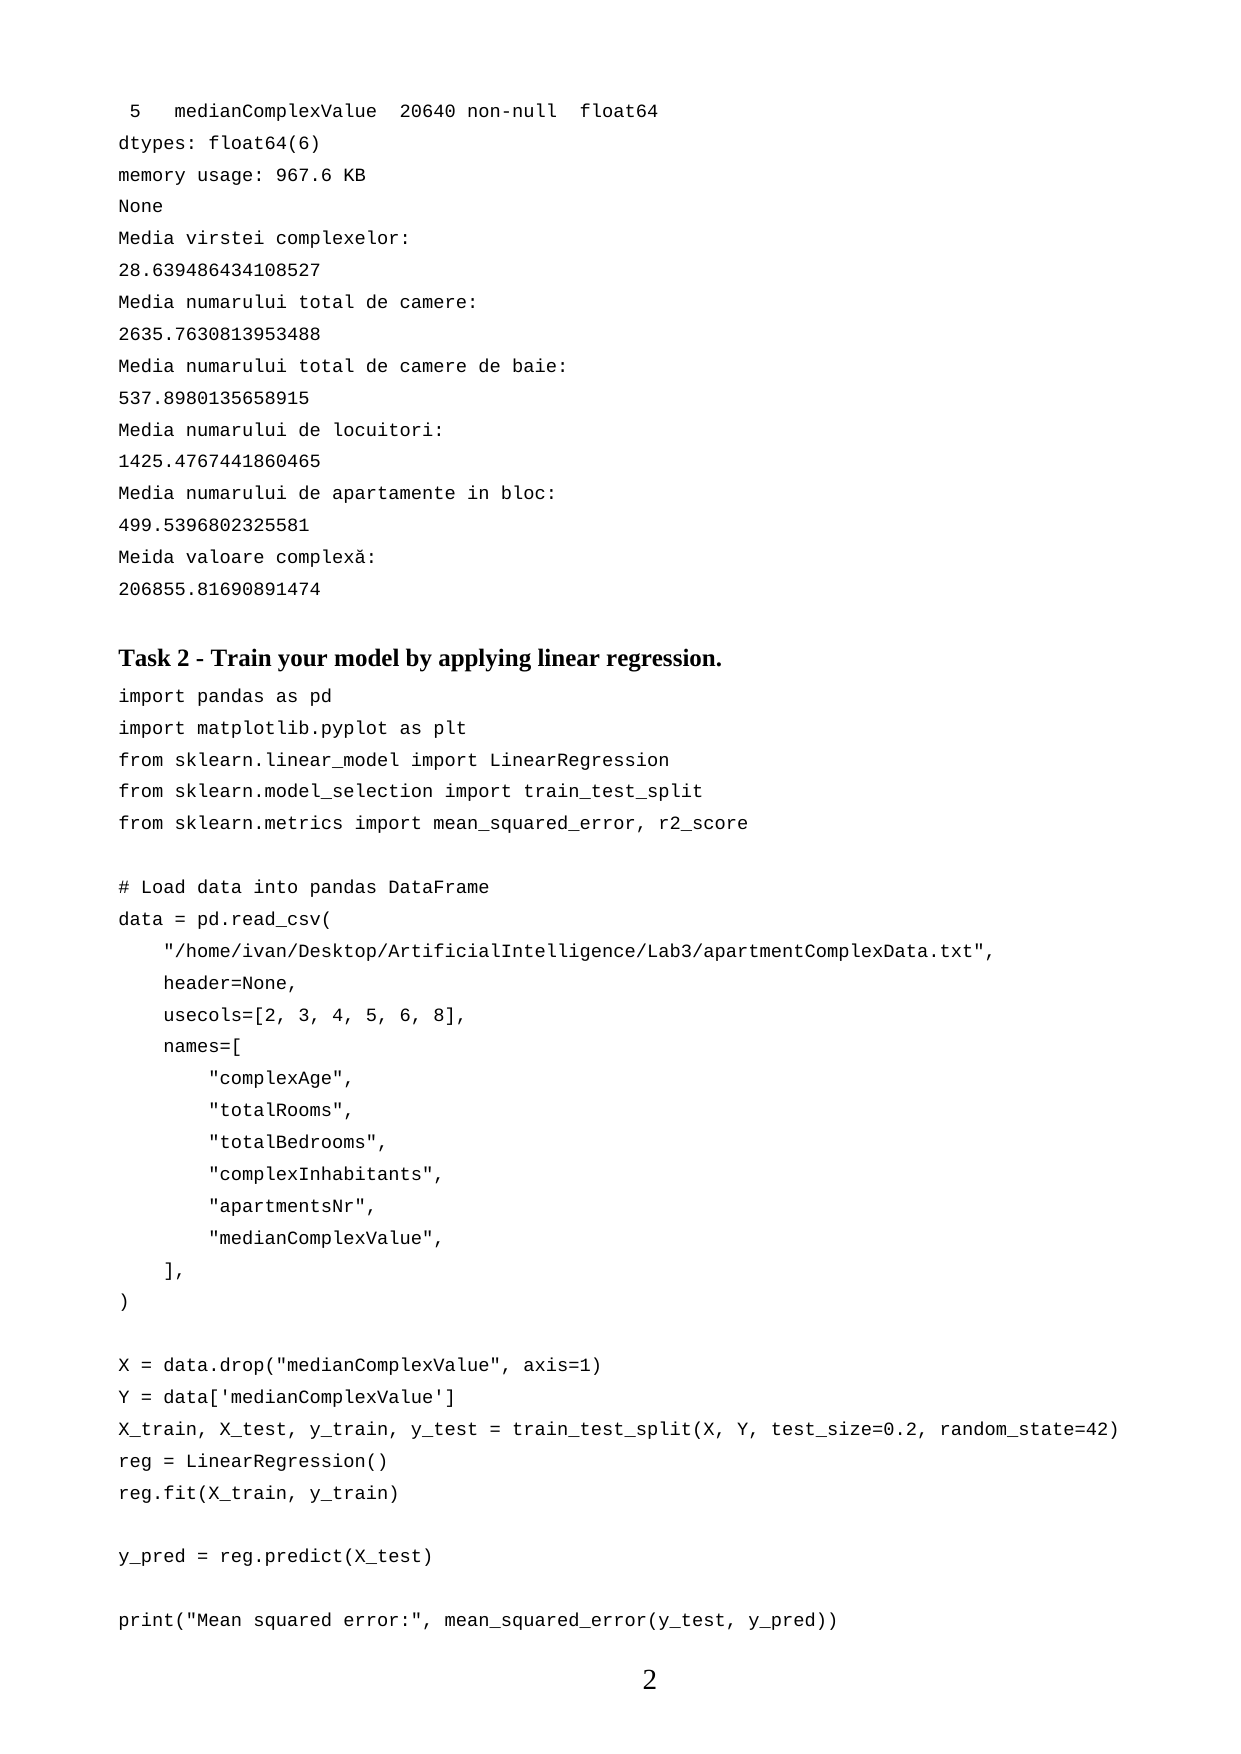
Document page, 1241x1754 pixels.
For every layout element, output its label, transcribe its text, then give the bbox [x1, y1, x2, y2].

text header=None, [118, 973, 1181, 995]
text 2635.7630813953488 [118, 325, 1181, 346]
text 206855.81690891474 [118, 580, 1181, 601]
text from sklearn.model_selection import train_test_split [118, 782, 1181, 803]
text 1425.4767441860465 [118, 452, 1181, 473]
text X = data.drop("medianComplexValue", axis=1) [118, 1356, 1181, 1377]
text Task 2 - Train your model by applying linear regression. [118, 643, 1181, 672]
text import matplotlib.pyplot as plt [118, 718, 1181, 740]
text 537.8980135658915 [118, 388, 1181, 410]
text Y = data['medianComplexValue'] [118, 1388, 1181, 1409]
text usecols=[2, 3, 4, 5, 6, 8], [118, 1005, 1181, 1027]
text Media numarului de locuitori: [118, 420, 1181, 442]
text # Load data into pandas DataFrame [118, 878, 1181, 899]
text Meida valoare complexă: [118, 548, 1181, 569]
text ], [118, 1260, 1181, 1282]
text data = pd.read_csv( [118, 910, 1181, 931]
text memory usage: 967.6 KB [118, 165, 1181, 187]
text Media numarului total de camere: [118, 293, 1181, 314]
text 28.639486434108527 [118, 261, 1181, 282]
text "totalBedrooms", [118, 1133, 1181, 1154]
text "complexAge", [118, 1069, 1181, 1090]
text None [118, 197, 1181, 218]
text X_train, X_test, y_train, y_test = train_test_split(X, Y, test_size=0.2, random_state=42) [118, 1420, 1181, 1441]
text reg = LinearRegression() [118, 1452, 1181, 1473]
text Media numarului de apartamente in bloc: [118, 484, 1181, 505]
text names=[ [118, 1037, 1181, 1058]
text ) [118, 1292, 1181, 1313]
text from sklearn.linear_model import LinearRegression [118, 750, 1181, 772]
text print("Mean squared error:", mean_squared_error(y_test, y_pred)) [118, 1611, 1181, 1632]
text "/home/ivan/Desktop/ArtificialIntelligence/Lab3/apartmentComplexData.txt", [118, 942, 1181, 963]
text Media virstei complexelor: [118, 229, 1181, 250]
text from sklearn.metrics import mean_squared_error, r2_score [118, 814, 1181, 835]
text "apartmentsNr", [118, 1197, 1181, 1218]
text reg.fit(X_train, y_train) [118, 1483, 1181, 1505]
text "totalRooms", [118, 1101, 1181, 1122]
text y_pred = reg.predict(X_test) [118, 1547, 1181, 1568]
text Media numarului total de camere de baie: [118, 357, 1181, 378]
text 499.5396802325581 [118, 516, 1181, 537]
text import pandas as pd [118, 687, 1181, 708]
text dtypes: float64(6) [118, 133, 1181, 155]
text 5 medianComplexValue 20640 non-null float64 [118, 102, 1181, 123]
text "complexInhabitants", [118, 1165, 1181, 1186]
text "medianComplexValue", [118, 1228, 1181, 1250]
